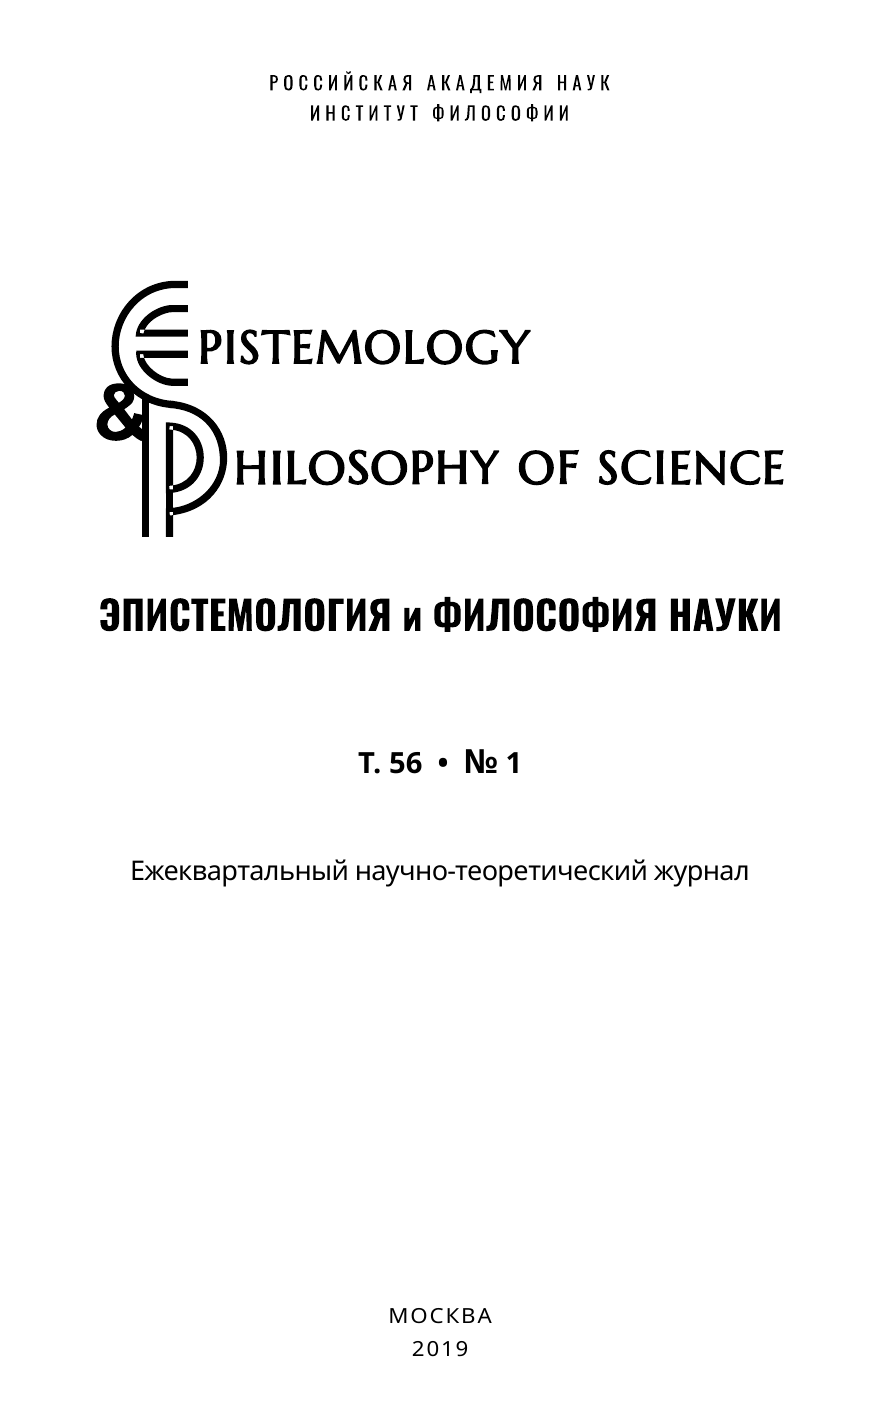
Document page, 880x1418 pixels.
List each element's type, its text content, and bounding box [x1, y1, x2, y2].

text МОСКВА [29, 1290, 850, 1332]
text Т. 56 • № 1 [29, 738, 850, 784]
text Ежеквартальный научно-теоретический журнал [29, 852, 850, 888]
text 2019 [29, 1332, 850, 1363]
